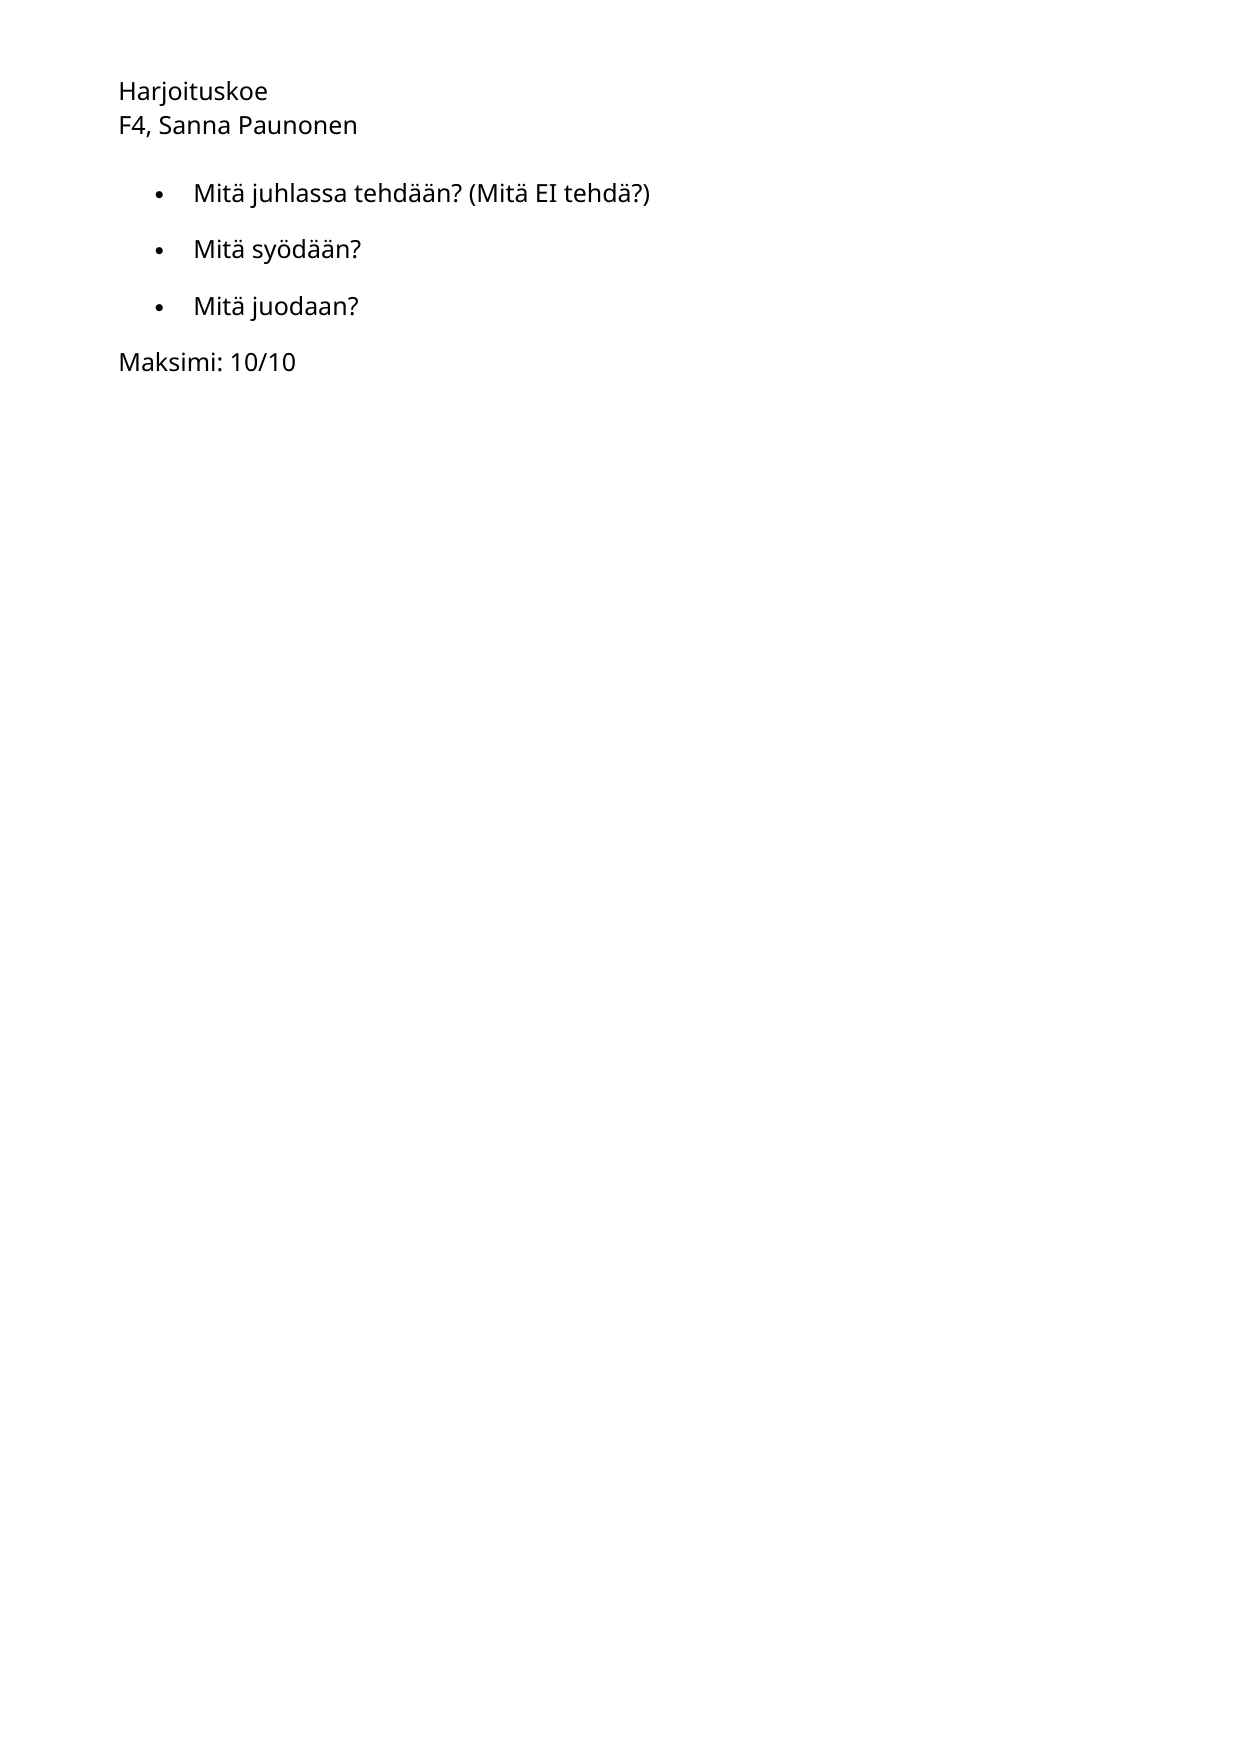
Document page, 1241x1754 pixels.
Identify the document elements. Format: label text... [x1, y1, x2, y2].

list Mitä juhlassa tehdään? (Mitä EI tehdä?) [156, 176, 1122, 210]
text Maksimi: 10/10 [118, 344, 1122, 378]
list Mitä juodaan? [156, 288, 1122, 322]
list Mitä syödään? [156, 232, 1122, 266]
